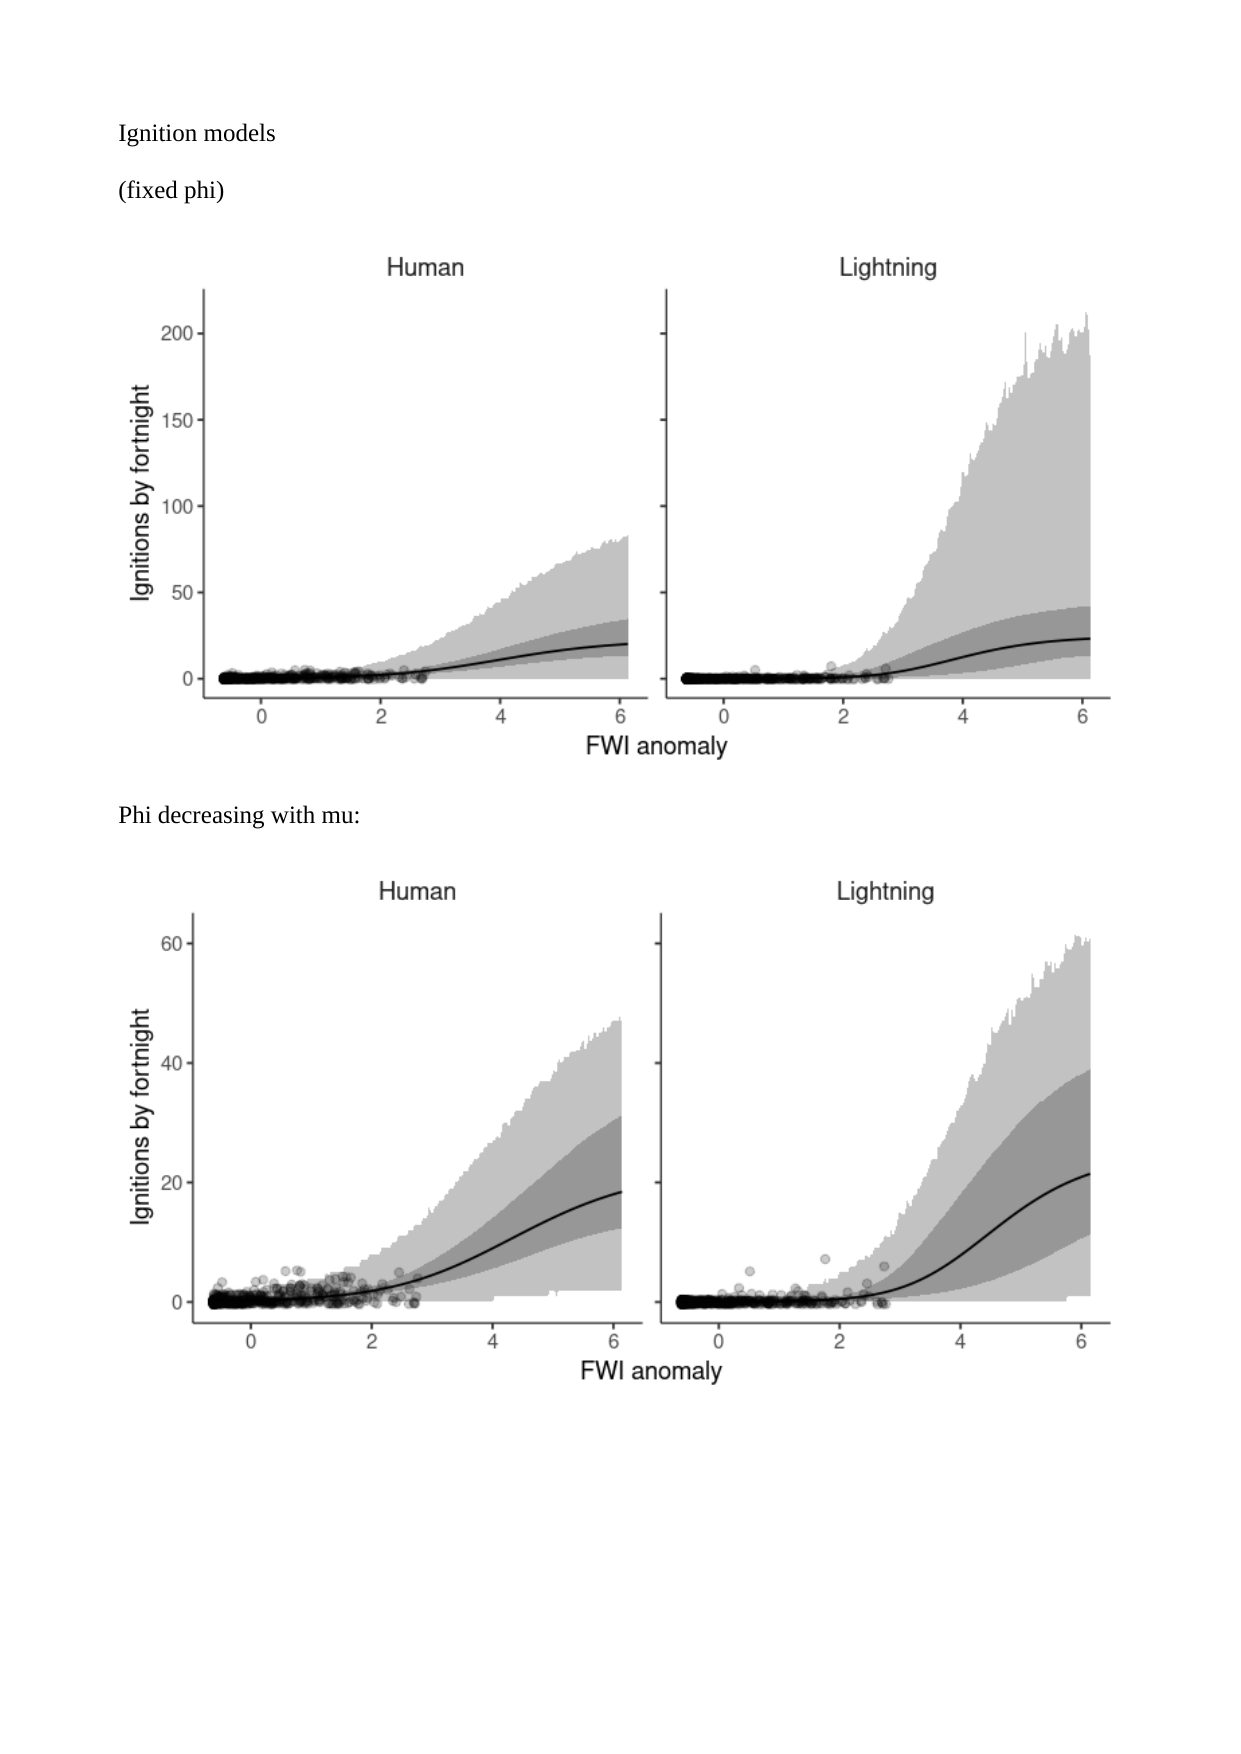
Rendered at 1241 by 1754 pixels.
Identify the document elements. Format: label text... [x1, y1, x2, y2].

text (fixed phi) [118, 176, 1122, 204]
picture [118, 233, 1123, 772]
text Ignition models [118, 118, 1122, 147]
text Phi decreasing with mu: [118, 800, 1122, 829]
picture [118, 857, 1123, 1397]
